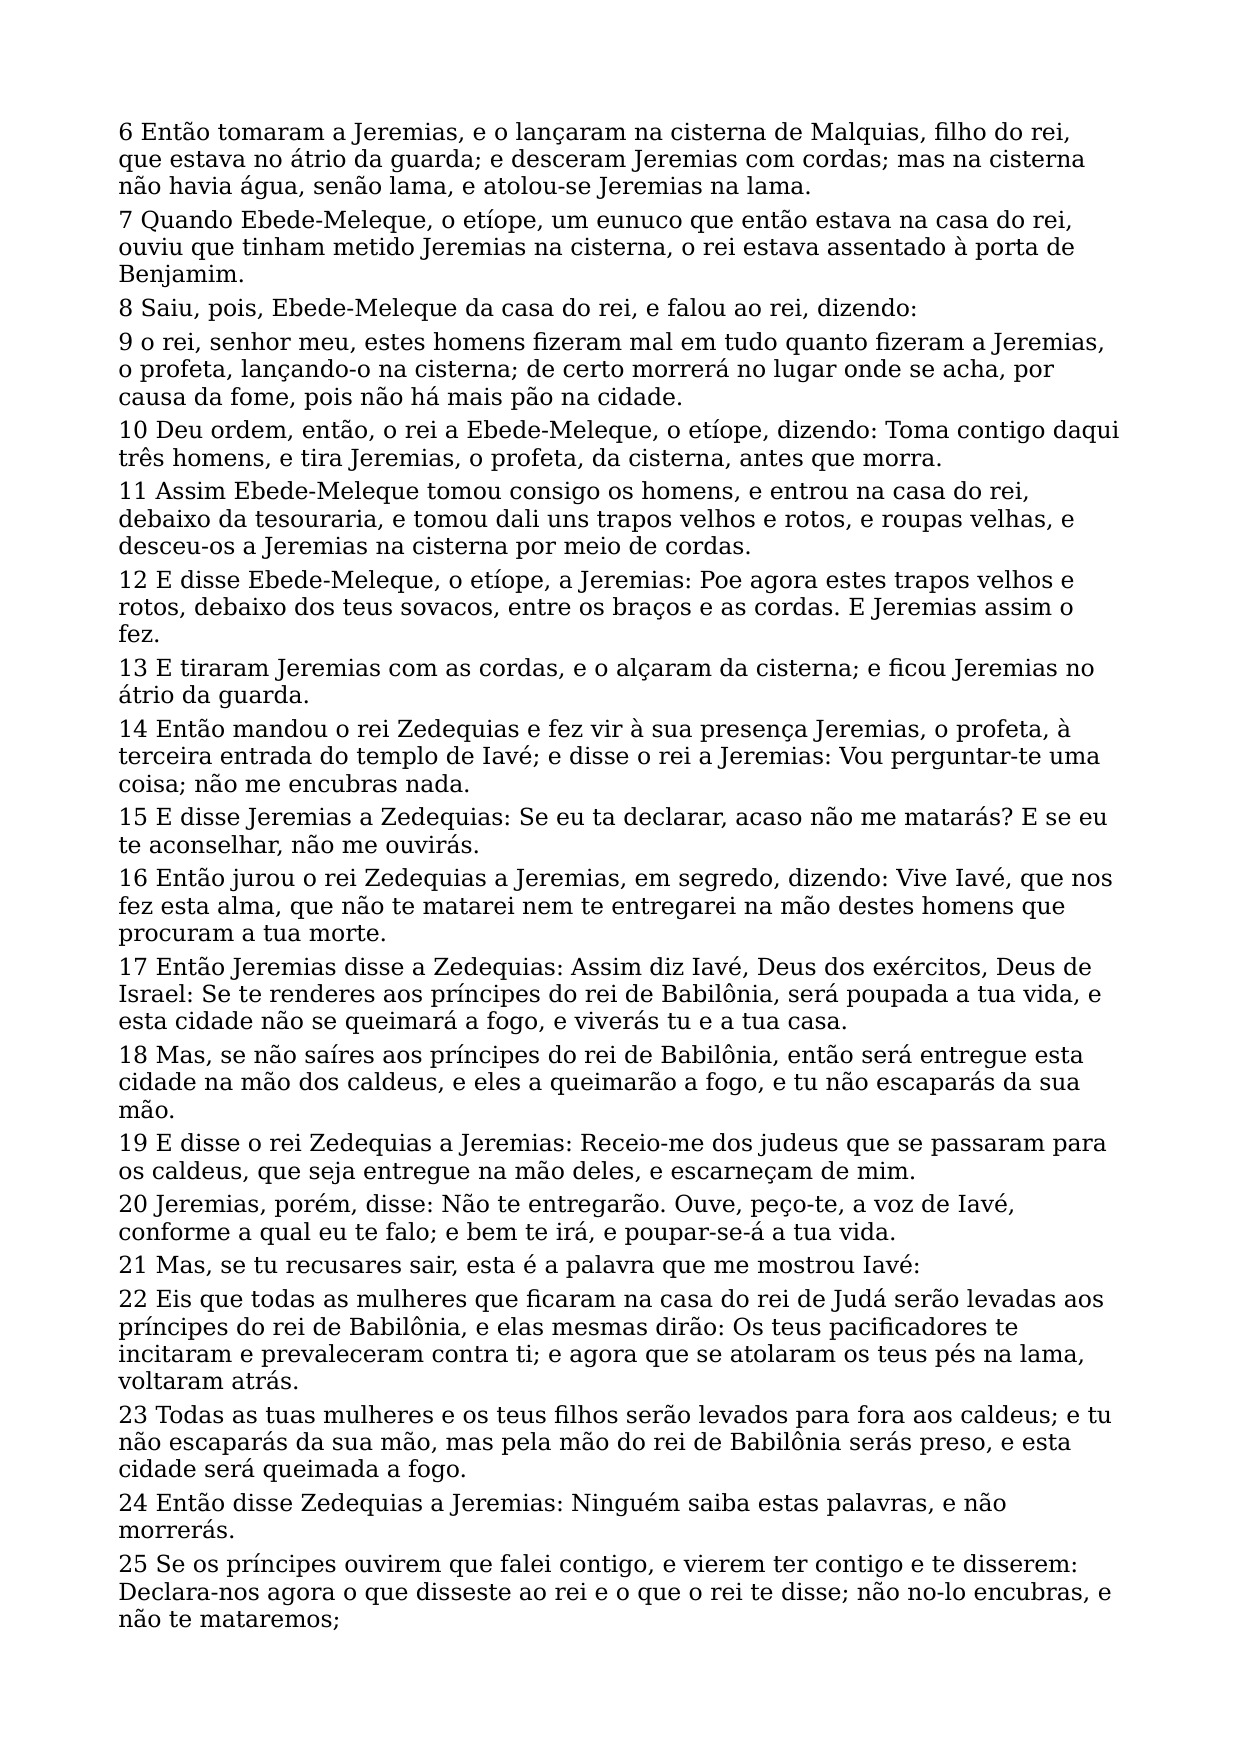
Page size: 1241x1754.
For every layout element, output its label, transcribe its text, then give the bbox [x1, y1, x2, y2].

text 25 Se os príncipes ouvirem que falei contigo, e vierem ter contigo e te disserem: Declara-nos agora o que disseste ao rei e o que o rei te disse; não no-lo encubras, e não te mataremos; [118, 1551, 1122, 1633]
text 7 Quando Ebede-Meleque, o etíope, um eunuco que então estava na casa do rei, ouviu que tinham metido Jeremias na cisterna, o rei estava assentado à porta de Benjamim. [118, 206, 1122, 288]
text 11 Assim Ebede-Meleque tomou consigo os homens, e entrou na casa do rei, debaixo da tesouraria, e tomou dali uns trapos velhos e rotos, e roupas velhas, e desceu-os a Jeremias na cisterna por meio de cordas. [118, 478, 1122, 560]
text 21 Mas, se tu recusares sair, esta é a palavra que me mostrou Iavé: [118, 1252, 1122, 1279]
text 17 Então Jeremias disse a Zedequias: Assim diz Iavé, Deus dos exércitos, Deus de Israel: Se te renderes aos príncipes do rei de Babilônia, será poupada a tua vida, e esta cidade não se queimará a fogo, e viverás tu e a tua casa. [118, 953, 1122, 1035]
text 19 E disse o rei Zedequias a Jeremias: Receio-me dos judeus que se passaram para os caldeus, que seja entregue na mão deles, e escarneçam de mim. [118, 1130, 1122, 1184]
text 9 o rei, senhor meu, estes homens fizeram mal em tudo quanto fizeram a Jeremias, o profeta, lançando-o na cisterna; de certo morrerá no lugar onde se acha, por causa da fome, pois não há mais pão na cidade. [118, 328, 1122, 410]
text 16 Então jurou o rei Zedequias a Jeremias, em segredo, dizendo: Vive Iavé, que nos fez esta alma, que não te matarei nem te entregarei na mão destes homens que procuram a tua morte. [118, 865, 1122, 947]
text 10 Deu ordem, então, o rei a Ebede-Meleque, o etíope, dizendo: Toma contigo daqui três homens, e tira Jeremias, o profeta, da cisterna, antes que morra. [118, 417, 1122, 471]
text 24 Então disse Zedequias a Jeremias: Ninguém saiba estas palavras, e não morrerás. [118, 1490, 1122, 1544]
text 12 E disse Ebede-Meleque, o etíope, a Jeremias: Poe agora estes trapos velhos e rotos, debaixo dos teus sovacos, entre os braços e as cordas. E Jeremias assim o fez. [118, 566, 1122, 648]
text 6 Então tomaram a Jeremias, e o lançaram na cisterna de Malquias, filho do rei, que estava no átrio da guarda; e desceram Jeremias com cordas; mas na cisterna não havia água, senão lama, e atolou-se Jeremias na lama. [118, 118, 1122, 200]
text 14 Então mandou o rei Zedequias e fez vir à sua presença Jeremias, o profeta, à terceira entrada do templo de Iavé; e disse o rei a Jeremias: Vou perguntar-te uma coisa; não me encubras nada. [118, 716, 1122, 797]
text 8 Saiu, pois, Ebede-Meleque da casa do rei, e falou ao rei, dizendo: [118, 295, 1122, 322]
text 23 Todas as tuas mulheres e os teus filhos serão levados para fora aos caldeus; e tu não escaparás da sua mão, mas pela mão do rei de Babilônia serás preso, e esta cidade será queimada a fogo. [118, 1401, 1122, 1483]
text 15 E disse Jeremias a Zedequias: Se eu ta declarar, acaso não me matarás? E se eu te aconselhar, não me ouvirás. [118, 804, 1122, 858]
text 13 E tiraram Jeremias com as cordas, e o alçaram da cisterna; e ficou Jeremias no átrio da guarda. [118, 654, 1122, 709]
text 18 Mas, se não saíres aos príncipes do rei de Babilônia, então será entregue esta cidade na mão dos caldeus, e eles a queimarão a fogo, e tu não escaparás da sua mão. [118, 1042, 1122, 1123]
text 22 Eis que todas as mulheres que ficaram na casa do rei de Judá serão levadas aos príncipes do rei de Babilônia, e elas mesmas dirão: Os teus pacificadores te incitaram e prevaleceram contra ti; e agora que se atolaram os teus pés na lama, voltaram atrás. [118, 1286, 1122, 1395]
text 20 Jeremias, porém, disse: Não te entregarão. Ouve, peço-te, a voz de Iavé, conforme a qual eu te falo; e bem te irá, e poupar-se-á a tua vida. [118, 1191, 1122, 1246]
